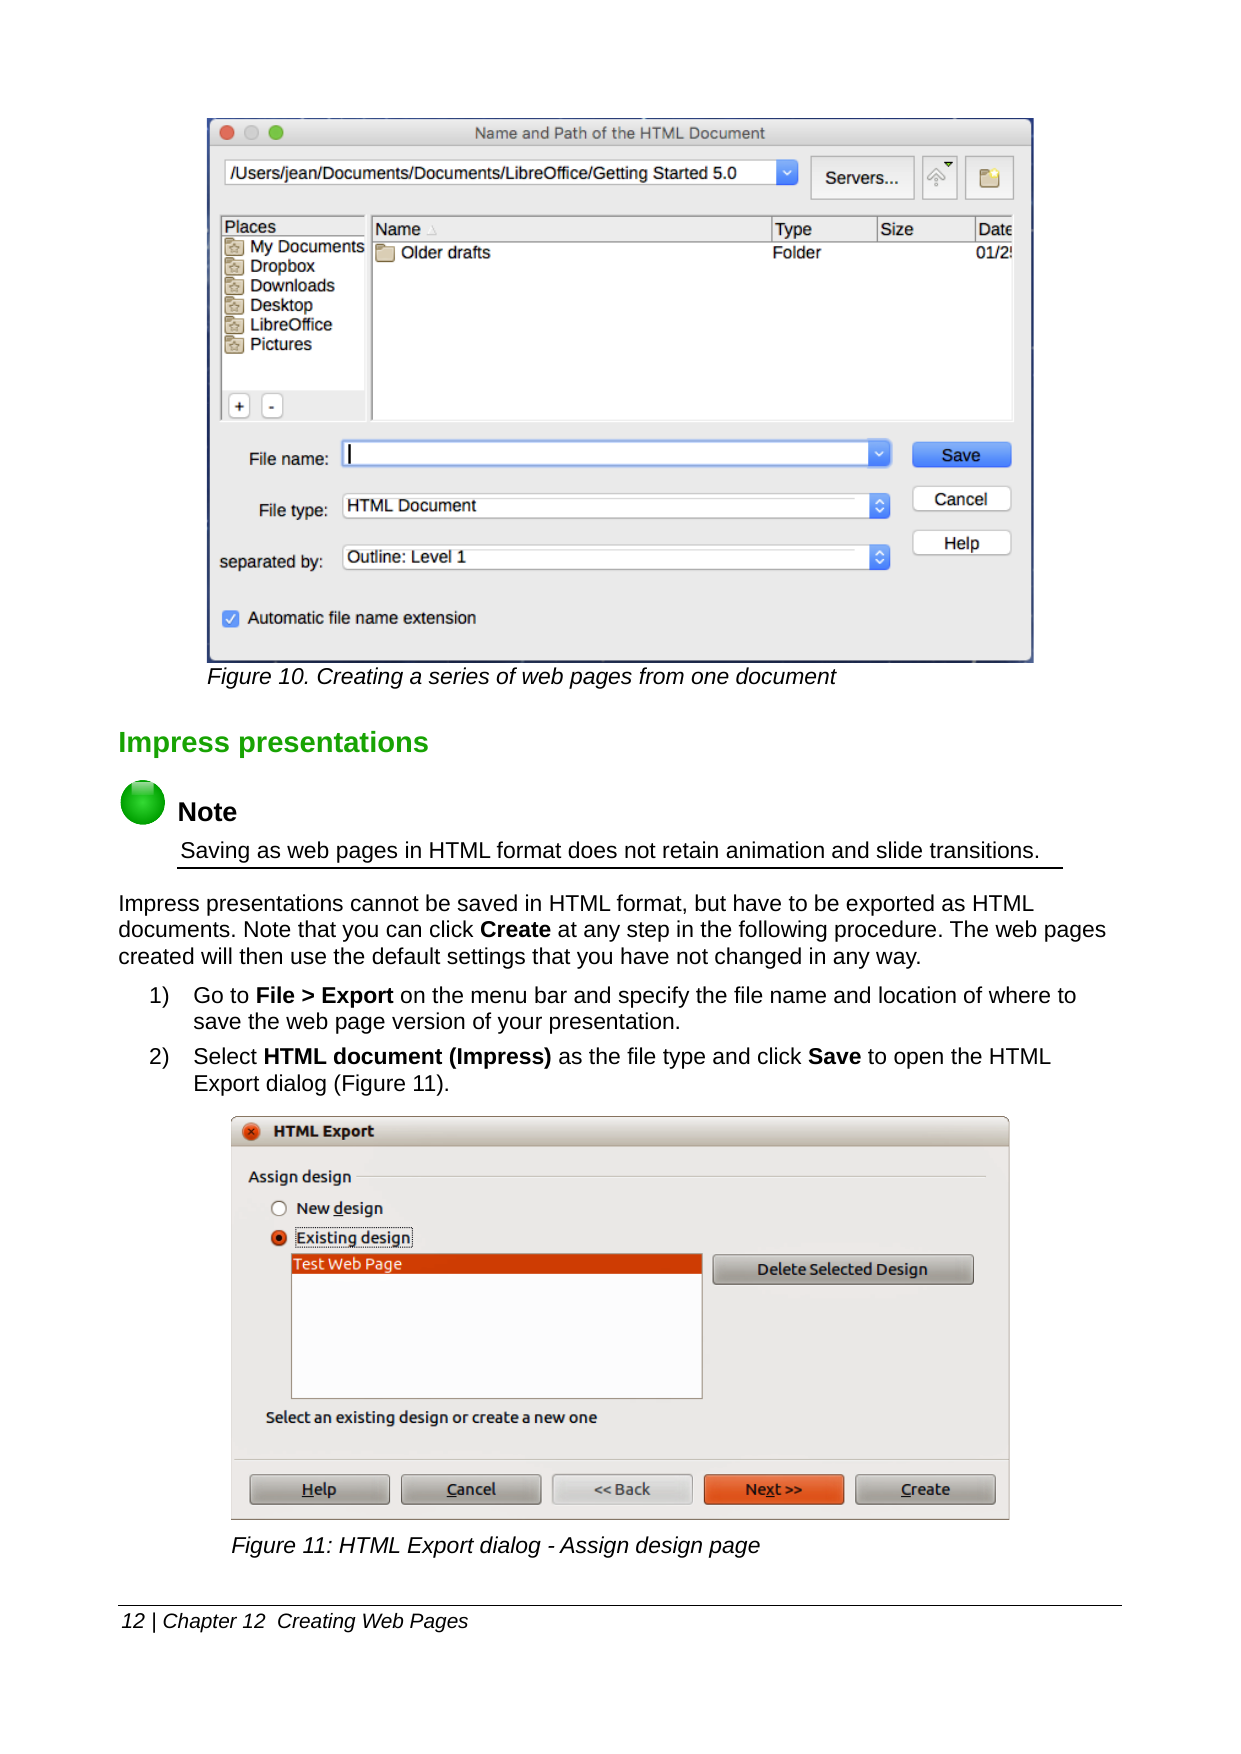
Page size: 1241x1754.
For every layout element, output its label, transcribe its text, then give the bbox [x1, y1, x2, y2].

list Select HTML document (Impress) as the file type and click Save to open the HTML Export dialog (Figure 11). [169, 1043, 1122, 1096]
text Figure 10. Creating a series of web pages from one document [207, 663, 1033, 689]
text Saving as web pages in HTML format does not retain animation and slide transitions. [177, 834, 1063, 867]
picture [231, 1116, 1010, 1520]
picture [206, 118, 1034, 663]
text Impress presentations cannot be saved in HTML format, but have to be exported as HTML documents. Note that you can click Create at any step in the following procedure. The web pages created will then use the default settings that you have not changed in any way. [118, 890, 1122, 969]
subtitle Impress presentations [118, 725, 1122, 758]
list Go to File > Export on the menu bar and specify the file name and location of where to save the web page version of your presentation. [169, 982, 1122, 1034]
text Figure 11: HTML Export dialog - Assign design page [231, 1532, 1009, 1558]
subtitle Note [118, 778, 1122, 827]
